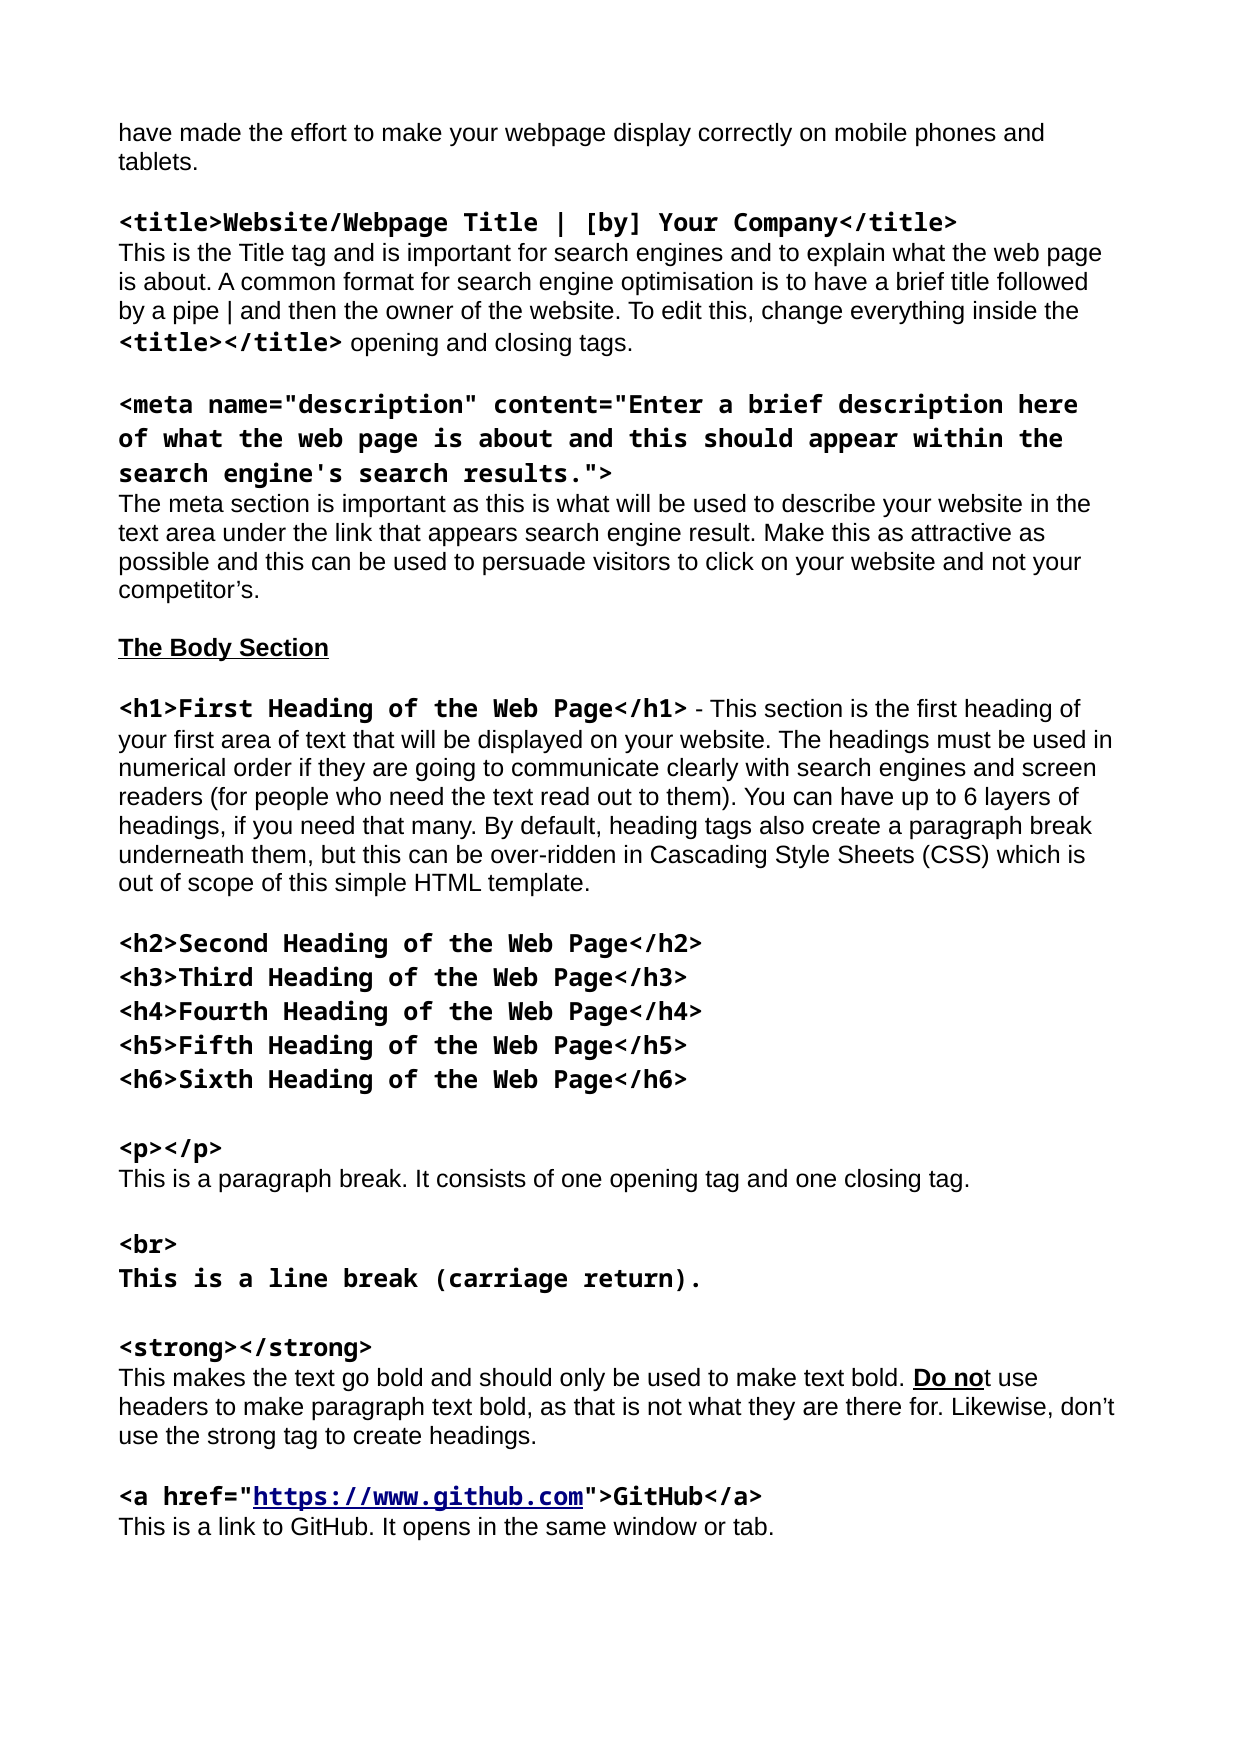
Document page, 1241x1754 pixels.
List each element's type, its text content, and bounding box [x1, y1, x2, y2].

text <a href="https://www.github.com">GitHub</a> [118, 1478, 1122, 1512]
text <h5>Fifth Heading of the Web Page</h5> [118, 1028, 1122, 1062]
text <title>Website/Webpage Title | [by] Your Company</title> [118, 204, 1122, 238]
text <p></p> [118, 1130, 1122, 1164]
text <h2>Second Heading of the Web Page</h2> [118, 926, 1122, 960]
text have made the effort to make your webpage display correctly on mobile phones and tablets. [118, 118, 1122, 176]
text This makes the text go bold and should only be used to make text bold. Do not use headers to make paragraph text bold, as that is not what they are there for. Likewise, don’t use the strong tag to create headings. [118, 1363, 1122, 1449]
text <h1>First Heading of the Web Page</h1> - This section is the first heading of your first area of text that will be displayed on your website. The headings must be used in numerical order if they are going to communicate clearly with search engines and screen readers (for people who need the text read out to them). You can have up to 6 layers of headings, if you need that many. By default, heading tags also create a paragraph break underneath them, but this can be over-ridden in Cascading Style Sheets (CSS) which is out of scope of this simple HTML template. [118, 691, 1122, 897]
text <meta name="description" content="Enter a brief description here of what the web page is about and this should appear within the search engine's search results."> [118, 387, 1122, 489]
text <strong></strong> [118, 1329, 1122, 1363]
text <h4>Fourth Heading of the Web Page</h4> [118, 994, 1122, 1028]
text The Body Section [118, 633, 1122, 662]
text This is a line break (carriage return). [118, 1261, 1122, 1295]
text This is the Title tag and is important for search engines and to explain what the web page is about. A common format for search engine optimisation is to have a brief title followed by a pipe | and then the owner of the website. To edit this, change everything inside the <title></title> opening and closing tags. [118, 238, 1122, 359]
text The meta section is important as this is what will be used to describe your website in the text area under the link that appears search engine result. Make this as attractive as possible and this can be used to persuade visitors to click on your website and not your competitor’s. [118, 489, 1122, 604]
text This is a paragraph break. It consists of one opening tag and one closing tag. [118, 1164, 1122, 1193]
text This is a link to GitHub. It opens in the same window or tab. [118, 1512, 1122, 1541]
text <h6>Sixth Heading of the Web Page</h6> [118, 1062, 1122, 1096]
text <h3>Third Heading of the Web Page</h3> [118, 960, 1122, 994]
text <br> [118, 1227, 1122, 1261]
